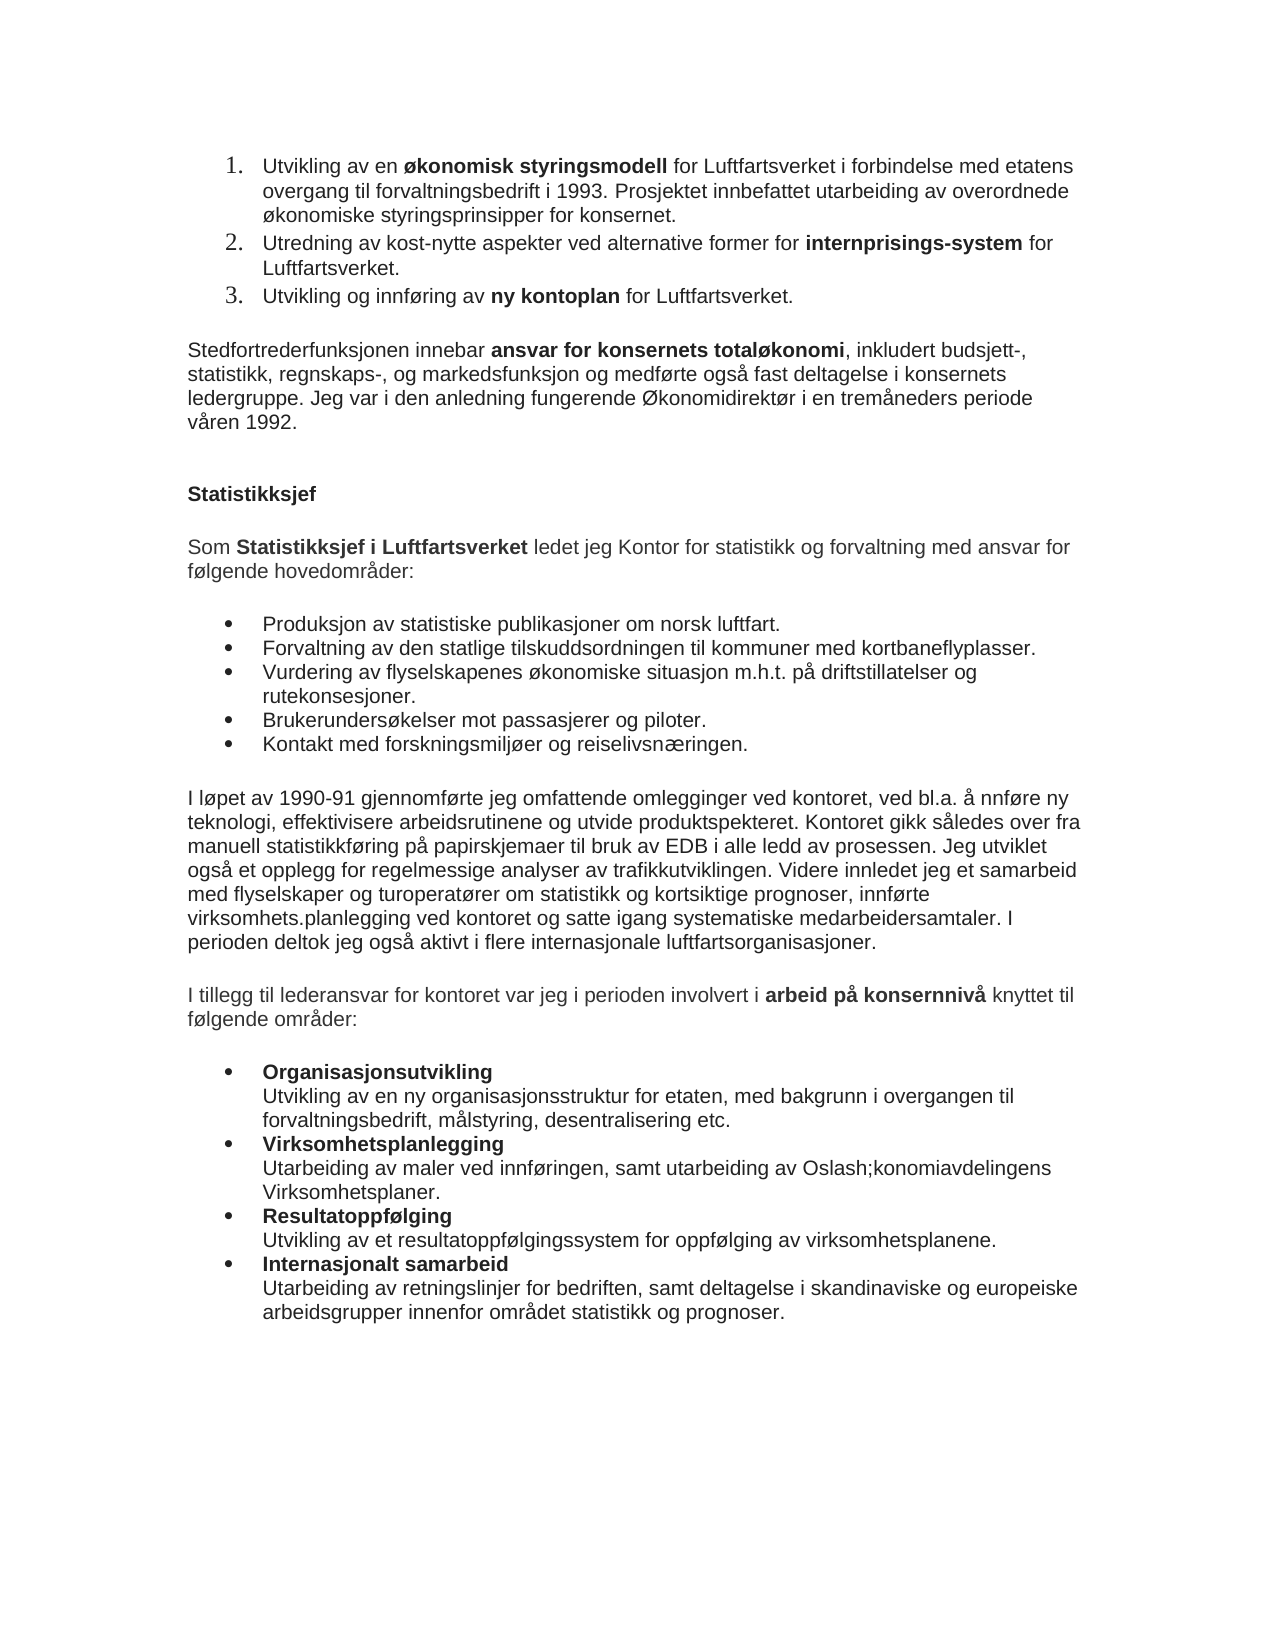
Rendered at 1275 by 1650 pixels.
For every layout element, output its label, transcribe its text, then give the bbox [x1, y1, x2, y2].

text I tillegg til lederansvar for kontoret var jeg i perioden involvert i arbeid på konsernnivå knyttet til følgende områder: [187, 983, 1087, 1031]
text Stedfortrederfunksjonen innebar ansvar for konsernets totaløkonomi, inkludert budsjett-, statistikk, regnskaps-, og markedsfunksjon og medførte også fast deltagelse i konsernets ledergruppe. Jeg var i den anledning fungerende Økonomidirektør i en tremåneders periode våren 1992. [187, 338, 1087, 434]
list Brukerundersøkelser mot passasjerer og piloter. [225, 708, 1087, 732]
list Utvikling av en økonomisk styringsmodell for Luftfartsverket i forbindelse med etatens overgang til forvaltningsbedrift i 1993. Prosjektet innbefattet utarbeiding av overordnede økonomiske styringsprinsipper for konsernet. [225, 151, 1087, 227]
list Organisasjonsutvikling Utvikling av en ny organisasjonsstruktur for etaten, med bakgrunn i overgangen til forvaltningsbedrift, målstyring, desentralisering etc. [225, 1060, 1087, 1132]
text I løpet av 1990-91 gjennomførte jeg omfattende omlegginger ved kontoret, ved bl.a. å nnføre ny teknologi, effektivisere arbeidsrutinene og utvide produktspekteret. Kontoret gikk således over fra manuell statistikkføring på papirskjemaer til bruk av EDB i alle ledd av prosessen. Jeg utviklet også et opplegg for regelmessige analyser av trafikkutviklingen. Videre innledet jeg et samarbeid med flyselskaper og turoperatører om statistikk og kortsiktige prognoser, innførte virksomhets.planlegging ved kontoret og satte igang systematiske medarbeidersamtaler. I perioden deltok jeg også aktivt i flere internasjonale luftfartsorganisasjoner. [187, 786, 1087, 953]
list Utvikling og innføring av ny kontoplan for Luftfartsverket. [225, 280, 1087, 309]
text Statistikksjef [187, 482, 1087, 506]
list Kontakt med forskningsmiljøer og reiselivsnæringen. [225, 732, 1087, 757]
list Produksjon av statistiske publikasjoner om norsk luftfart. [225, 612, 1087, 636]
text Som Statistikksjef i Luftfartsverket ledet jeg Kontor for statistikk og forvaltning med ansvar for følgende hovedområder: [187, 535, 1087, 583]
list Forvaltning av den statlige tilskuddsordningen til kommuner med kortbaneflyplasser. [225, 636, 1087, 660]
list Virksomhetsplanlegging Utarbeiding av maler ved innføringen, samt utarbeiding av Oslash;konomiavdelingens Virksomhetsplaner. [225, 1132, 1087, 1204]
list Resultatoppfølging Utvikling av et resultatoppfølgingssystem for oppfølging av virksomhetsplanene. [225, 1204, 1087, 1252]
list Vurdering av flyselskapenes økonomiske situasjon m.h.t. på driftstillatelser og rutekonsesjoner. [225, 660, 1087, 708]
list Internasjonalt samarbeid Utarbeiding av retningslinjer for bedriften, samt deltagelse i skandinaviske og europeiske arbeidsgrupper innenfor området statistikk og prognoser. [225, 1252, 1087, 1324]
list Utredning av kost-nytte aspekter ved alternative former for internprisings-system for Luftfartsverket. [225, 227, 1087, 280]
